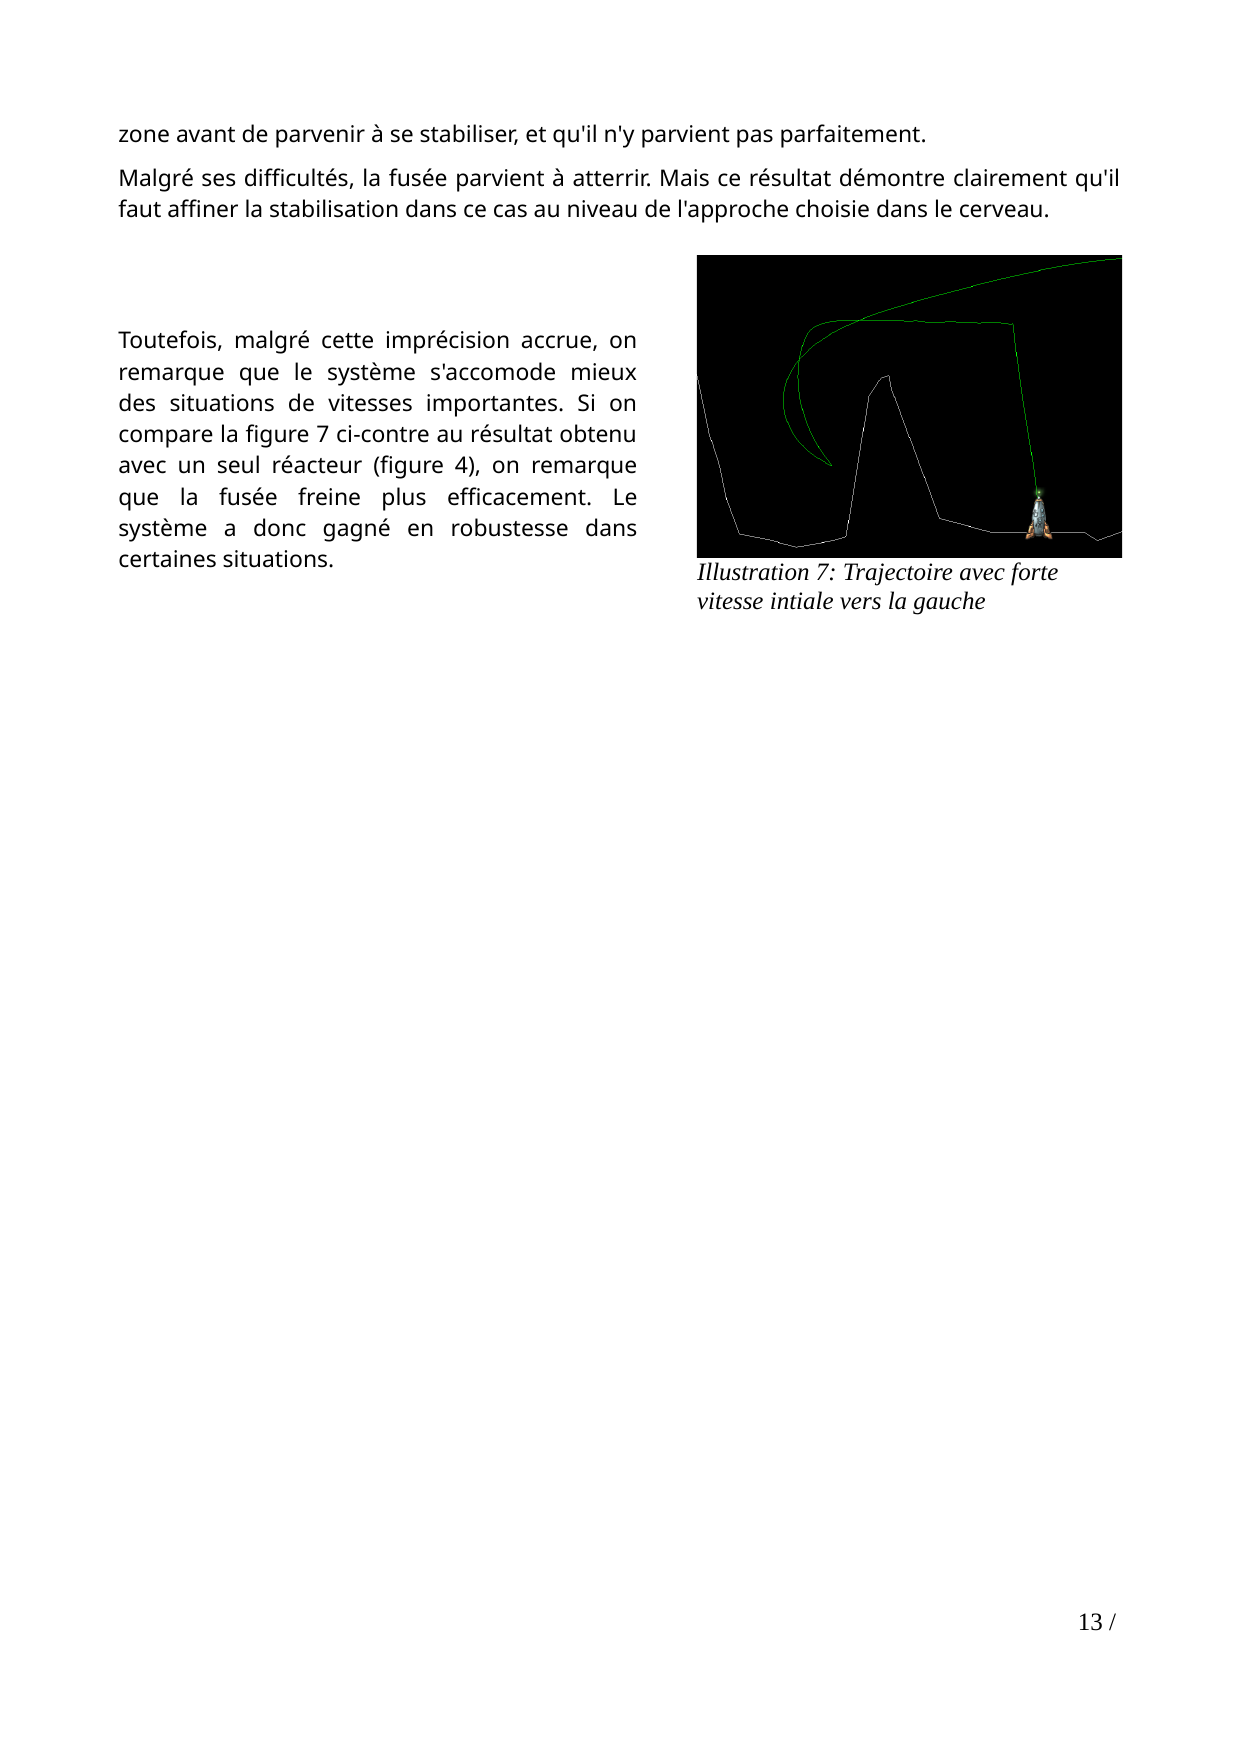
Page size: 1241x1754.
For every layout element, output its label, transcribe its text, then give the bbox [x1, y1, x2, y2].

text Illustration 7: Trajectoire avec forte vitesse intiale vers la gauche [697, 558, 1122, 615]
text [697, 243, 1122, 255]
text Malgré ses difficultés, la fusée parvient à atterrir. Mais ce résultat démontre clairement qu'il faut affiner la stabilisation dans ce cas au niveau de l'approche choisie dans le cerveau. [118, 162, 1122, 224]
picture [696, 255, 1123, 558]
text Toutefois, malgré cette imprécision accrue, on remarque que le système s'accomode mieux des situations de vitesses importantes. Si on compare la figure 7 ci-contre au résultat obtenu avec un seul réacteur (figure 4), on remarque que la fusée freine plus efficacement. Le système a donc gagné en robustesse dans certaines situations. [118, 324, 697, 574]
text zone avant de parvenir à se stabiliser, et qu'il n'y parvient pas parfaitement. [118, 118, 1122, 149]
